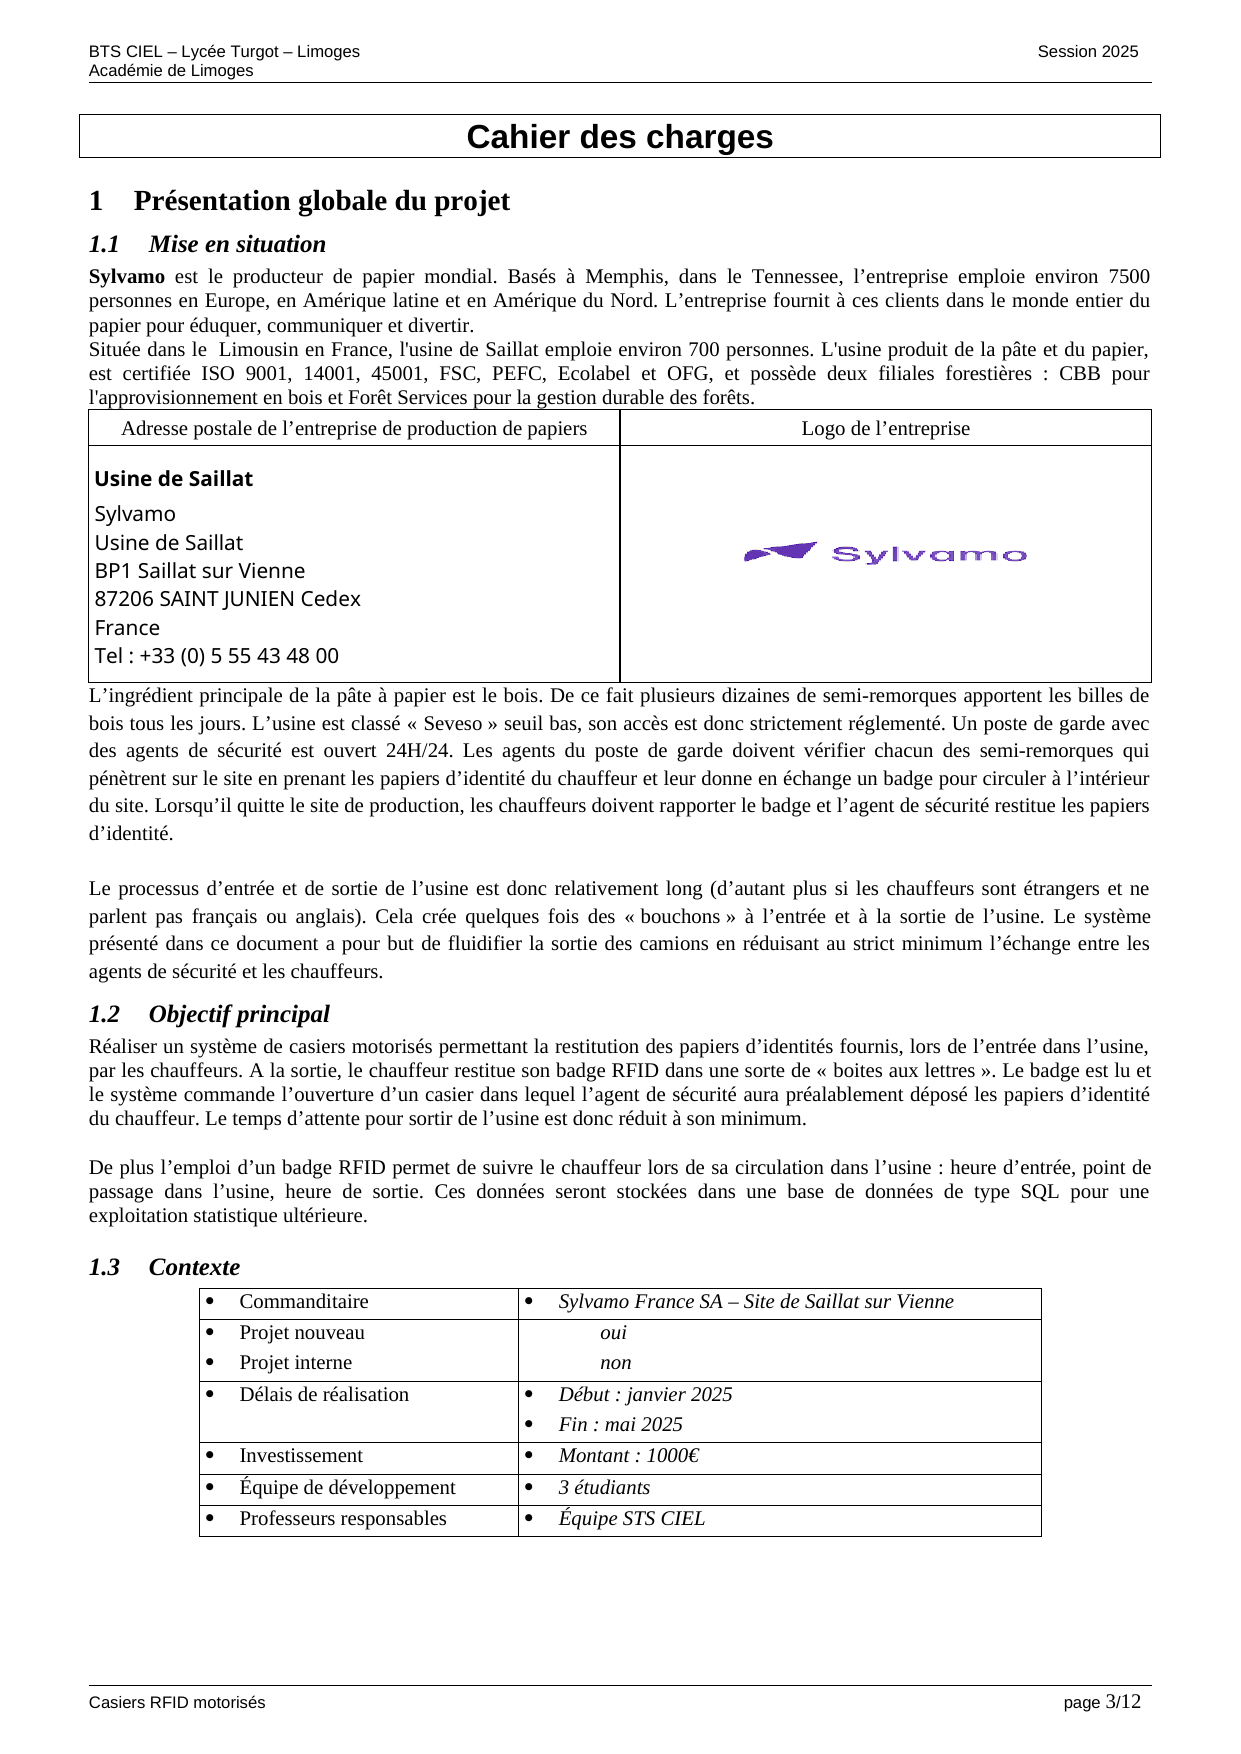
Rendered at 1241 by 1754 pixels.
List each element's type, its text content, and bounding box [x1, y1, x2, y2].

table_header Sylvamo France SA – Site de Saillat sur Vienne [519, 1289, 1041, 1319]
table_cell Début : janvier 2025 Fin : mai 2025 [519, 1382, 1041, 1442]
text De plus l’emploi d’un badge RFID permet de suivre le chauffeur lors de sa circulation dans l’usine : heure d’entrée, point de passage dans l’usine, heure de sortie. Ces données seront stockées dans une base de données de type SQL pour une exploitation statistique ultérieure. [89, 1155, 1152, 1227]
table_cell Équipe STS CIEL [519, 1506, 1041, 1536]
table_header Adresse postale de l’entreprise de production de papiers [89, 410, 619, 445]
table_header Commanditaire [200, 1289, 518, 1319]
text Située dans le Limousin en France, l'usine de Saillat emploie environ 700 personnes. L'usine produit de la pâte et du papier, est certifiée ISO 9001, 14001, 45001, FSC, PEFC, Ecolabel et OFG, et possède deux filiales forestières : CBB pour l'approvisionnement en bois et Forêt Services pour la gestion durable des forêts. [89, 337, 1152, 409]
table_cell Délais de réalisation [200, 1382, 518, 1442]
text Sylvamo est le producteur de papier mondial. Basés à Memphis, dans le Tennessee, l’entreprise emploie environ 7500 personnes en Europe, en Amérique latine et en Amérique du Nord. L’entreprise fournit à ces clients dans le monde entier du papier pour éduquer, communiquer et divertir. [89, 264, 1152, 337]
subtitle Objectif principal [89, 999, 1152, 1028]
table_header Logo de l’entreprise [621, 410, 1151, 445]
text L’ingrédient principale de la pâte à papier est le bois. De ce fait plusieurs dizaines de semi-remorques apportent les billes de bois tous les jours. L’usine est classé « Seveso » seuil bas, son accès est donc strictement réglementé. Un poste de garde avec des agents de sécurité est ouvert 24H/24. Les agents du poste de garde doivent vérifier chacun des semi-remorques qui pénètrent sur le site en prenant les papiers d’identité du chauffeur et leur donne en échange un badge pour circuler à l’intérieur du site. Lorsqu’il quitte le site de production, les chauffeurs doivent rapporter le badge et l’agent de sécurité restitue les papiers d’identité. [89, 683, 1152, 845]
subtitle Présentation globale du projet [89, 183, 1152, 217]
table_cell [621, 446, 1151, 682]
table_cell Professeurs responsables [200, 1506, 518, 1536]
table_cell Investissement [200, 1443, 518, 1473]
table_cell Équipe de développement [200, 1475, 518, 1505]
table_cell Montant : 1000€ [519, 1443, 1041, 1473]
subtitle Contexte [89, 1252, 1152, 1281]
title Cahier des charges [80, 115, 1160, 157]
table_cell oui non [519, 1320, 1041, 1381]
table_cell Usine de Saillat Sylvamo Usine de Saillat BP1 Saillat sur Vienne 87206 SAINT JUNIEN Cedex France Tel : +33 (0) 5 55 43 48 00 [89, 446, 619, 682]
subtitle Mise en situation [89, 229, 1152, 258]
table_cell Projet nouveau Projet interne [200, 1320, 518, 1381]
text Réaliser un système de casiers motorisés permettant la restitution des papiers d’identités fournis, lors de l’entrée dans l’usine, par les chauffeurs. A la sortie, le chauffeur restitue son badge RFID dans une sorte de « boites aux lettres ». Le badge est lu et le système commande l’ouverture d’un casier dans lequel l’agent de sécurité aura préalablement déposé les papiers d’identité du chauffeur. Le temps d’attente pour sortir de l’usine est donc réduit à son minimum. [89, 1034, 1152, 1130]
text Le processus d’entrée et de sortie de l’usine est donc relativement long (d’autant plus si les chauffeurs sont étrangers et ne parlent pas français ou anglais). Cela crée quelques fois des « bouchons » à l’entrée et à la sortie de l’usine. Le système présenté dans ce document a pour but de fluidifier la sortie des camions en réduisant au strict minimum l’échange entre les agents de sécurité et les chauffeurs. [89, 876, 1152, 983]
table_cell 3 étudiants [519, 1475, 1041, 1505]
picture [690, 495, 1082, 611]
